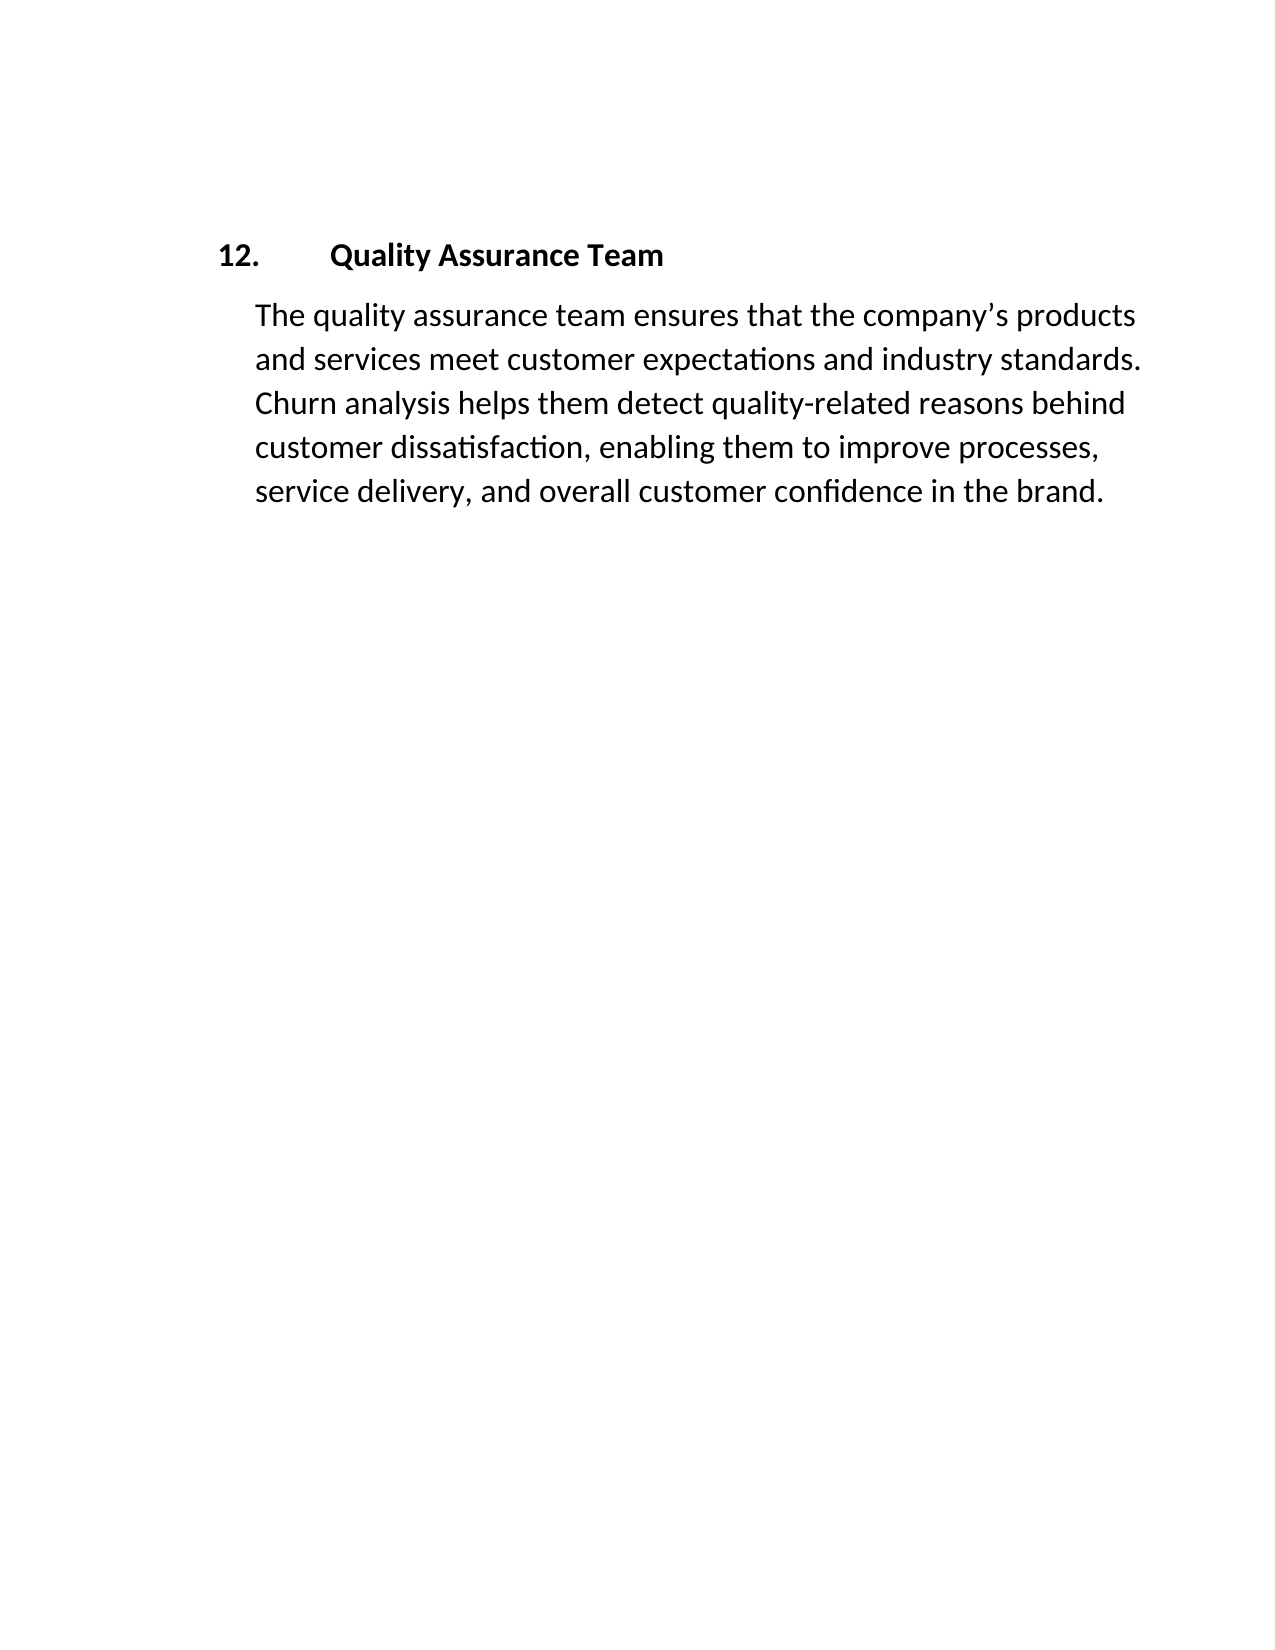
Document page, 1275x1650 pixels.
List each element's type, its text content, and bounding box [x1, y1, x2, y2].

text The quality assurance team ensures that the company’s products and services meet customer expectations and industry standards. Churn analysis helps them detect quality-related reasons behind customer dissatisfaction, enabling them to improve processes, service delivery, and overall customer confidence in the brand. [255, 294, 1170, 511]
list Quality Assurance Team [217, 234, 1170, 274]
